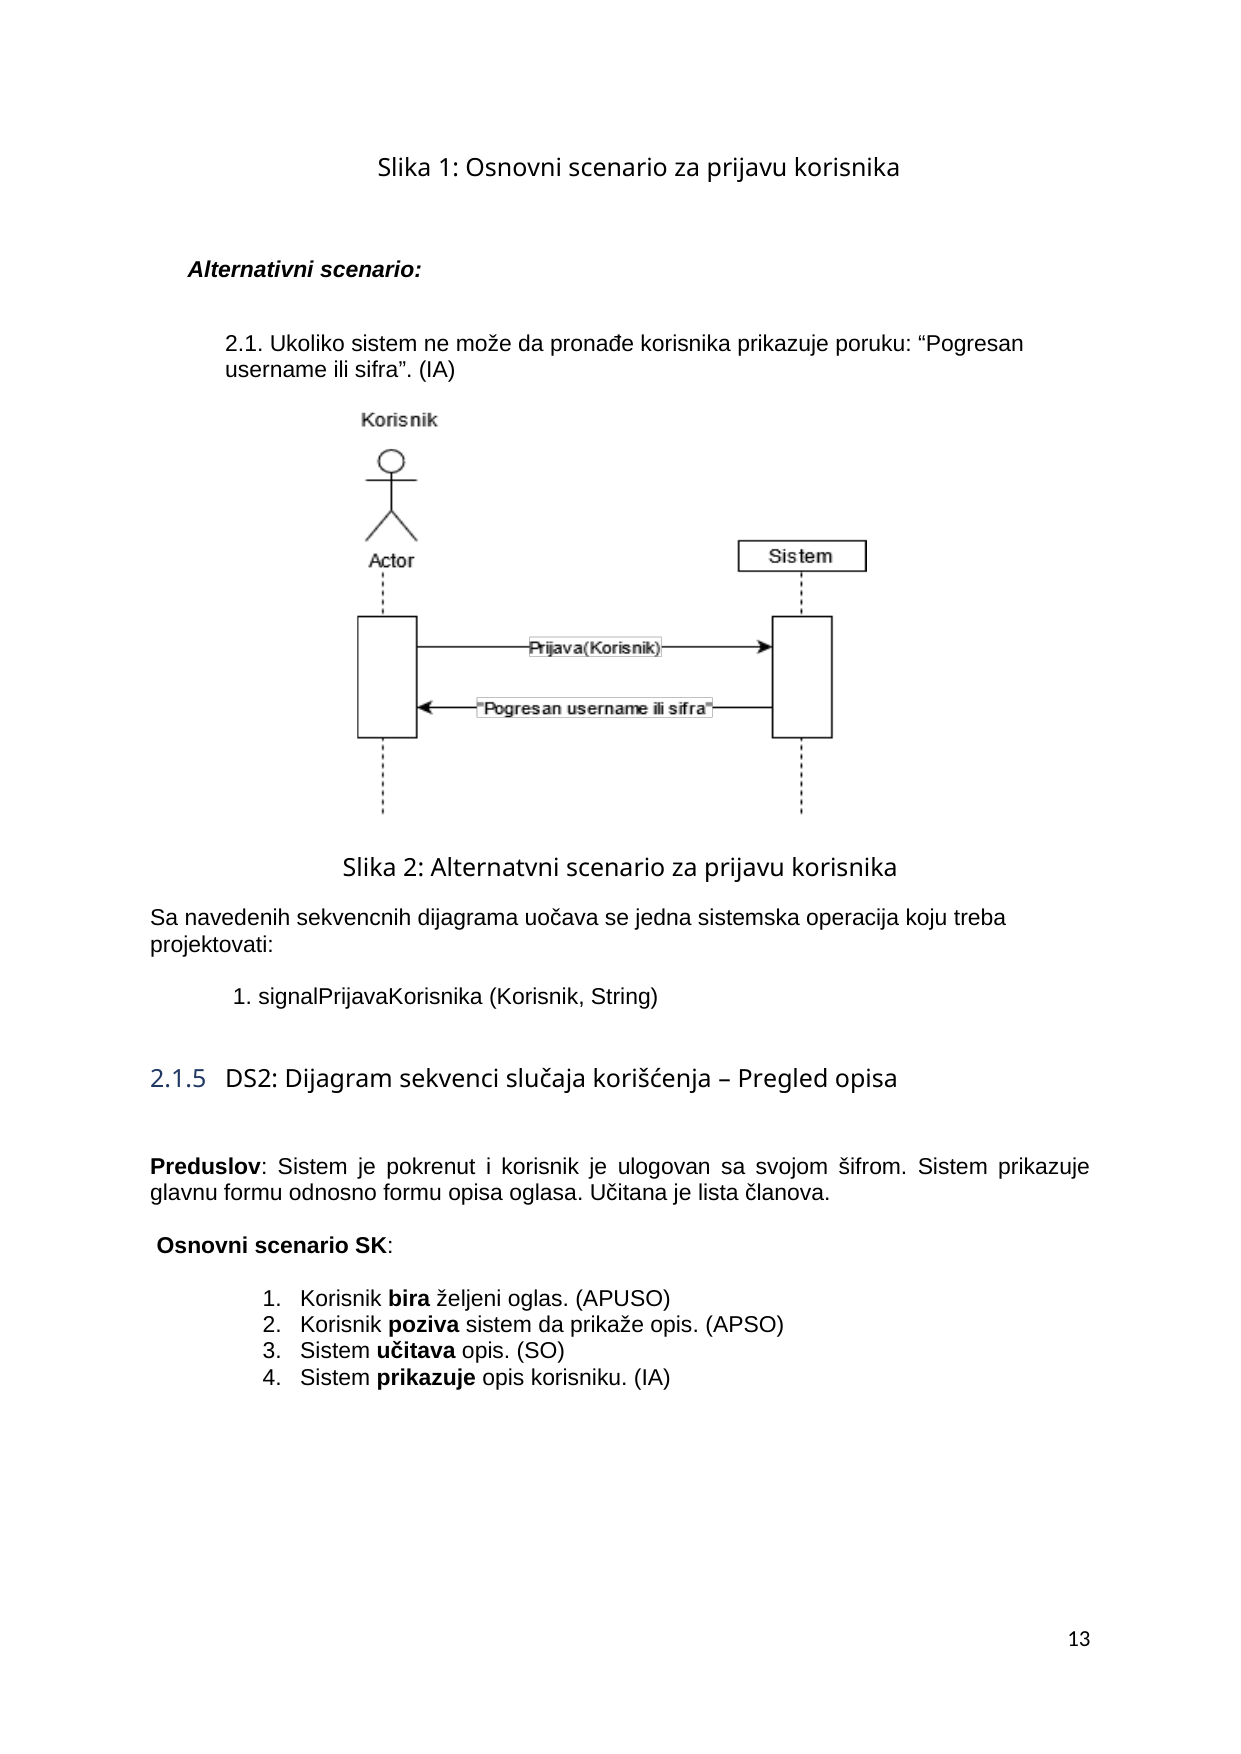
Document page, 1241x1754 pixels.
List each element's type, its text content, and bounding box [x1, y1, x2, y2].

picture [357, 404, 867, 816]
text 1. signalPrijavaKorisnika (Korisnik, String) [150, 983, 1090, 1010]
list Sistem prikazuje opis korisniku. (IA) [262, 1364, 1090, 1390]
list Korisnik bira željeni oglas. (APUSO) [262, 1285, 1090, 1311]
text Sa navedenih sekvencnih dijagrama uočava se jedna sistemska operacija koju treba projektovati: [150, 904, 1090, 957]
text Preduslov: Sistem je pokrenut i korisnik je ulogovan sa svojom šifrom. Sistem prikazuje glavnu formu odnosno formu opisa oglasa. Učitana je lista članova. [150, 1153, 1090, 1206]
list Korisnik poziva sistem da prikaže opis. (APSO) [262, 1311, 1090, 1337]
list 2.1. Ukoliko sistem ne može da pronađe korisnika prikazuje poruku: “Pogresan username ili sifra”. (IA) [225, 329, 1090, 382]
list Sistem učitava opis. (SO) [262, 1337, 1090, 1364]
subtitle DS2: Dijagram sekvenci slučaja korišćenja – Pregled opisa [150, 1061, 1090, 1095]
text Slika 1: Osnovni scenario za prijavu korisnika [150, 150, 1090, 184]
text Alternativni scenario: [187, 256, 1090, 282]
text Slika 2: Alternatvni scenario za prijavu korisnika [150, 849, 1090, 883]
text Osnovni scenario SK: [150, 1232, 1090, 1258]
